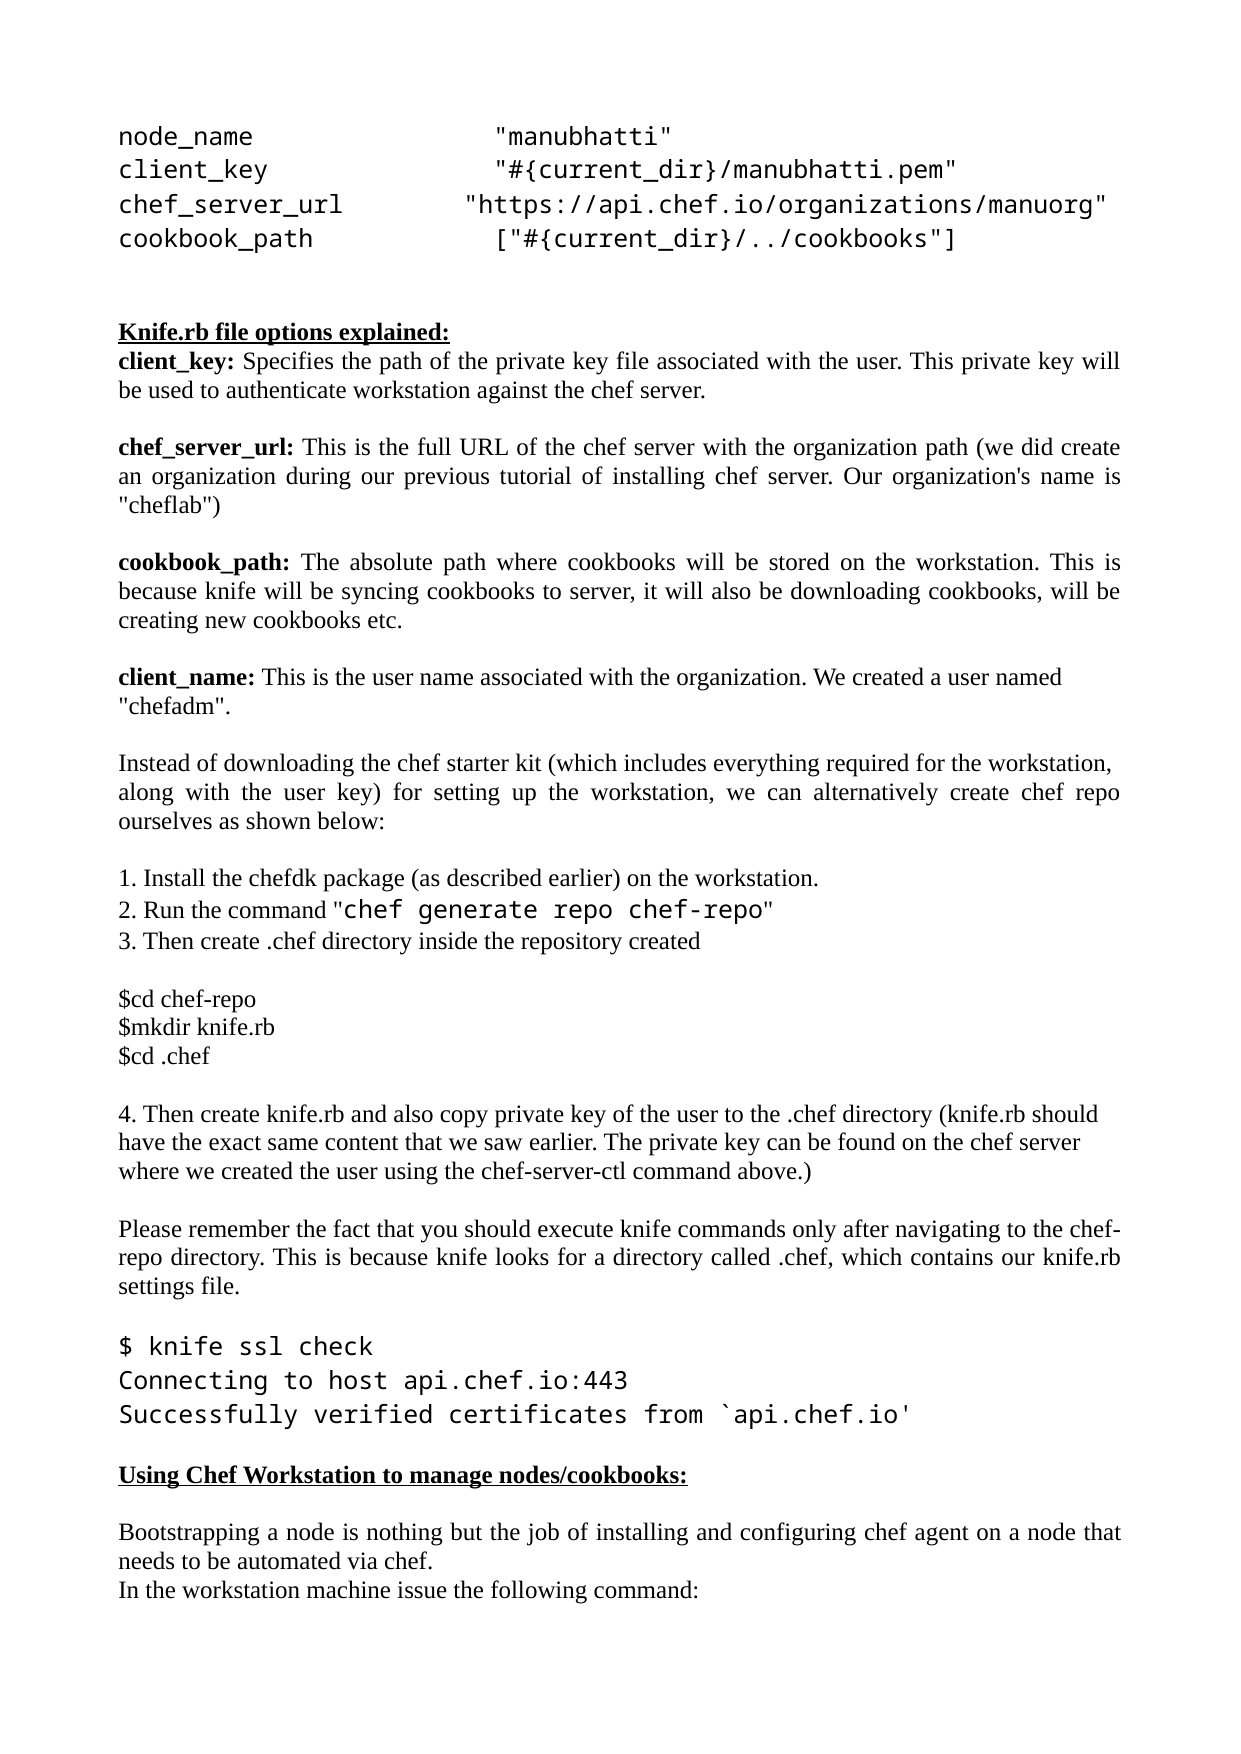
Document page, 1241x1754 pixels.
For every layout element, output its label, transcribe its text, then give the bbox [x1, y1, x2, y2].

text $cd .chef [118, 1041, 1122, 1070]
text 4. Then create knife.rb and also copy private key of the user to the .chef directory (knife.rb should [118, 1099, 1122, 1127]
text have the exact same content that we saw earlier. The private key can be found on the chef server [118, 1127, 1122, 1156]
text Connecting to host api.chef.io:443 [118, 1363, 1122, 1397]
text 1. Install the chefdk package (as described earlier) on the workstation. [118, 863, 1122, 892]
text client_name: This is the user name associated with the organization. We created a user named [118, 662, 1122, 691]
text Knife.rb file options explained: [118, 317, 1122, 346]
text 3. Then create .chef directory inside the repository created [118, 926, 1122, 955]
text Successfully verified certificates from `api.chef.io' [118, 1397, 1122, 1431]
text cookbook_path ["#{current_dir}/../cookbooks"] [118, 220, 1122, 254]
text where we created the user using the chef-server-ctl command above.) [118, 1156, 1122, 1185]
text $cd chef-repo [118, 984, 1122, 1012]
text $mkdir knife.rb [118, 1012, 1122, 1041]
text client_key "#{current_dir}/manubhatti.pem" [118, 152, 1122, 186]
text node_name "manubhatti" [118, 118, 1122, 152]
text 2. Run the command "chef generate repo chef-repo" [118, 892, 1122, 926]
text Please remember the fact that you should execute knife commands only after navigating to the chef-repo directory. This is because knife looks for a directory called .chef, which contains our knife.rb settings file. [118, 1214, 1122, 1300]
text Instead of downloading the chef starter kit (which includes everything required for the workstation, [118, 748, 1122, 777]
text "chefadm". [118, 691, 1122, 720]
text $ knife ssl check [118, 1329, 1122, 1363]
text cookbook_path: The absolute path where cookbooks will be stored on the workstation. This is because knife will be syncing cookbooks to server, it will also be downloading cookbooks, will be creating new cookbooks etc. [118, 547, 1122, 633]
text along with the user key) for setting up the workstation, we can alternatively create chef repo ourselves as shown below: [118, 777, 1122, 835]
text chef_server_url "https://api.chef.io/organizations/manuorg" [118, 186, 1122, 220]
text chef_server_url: This is the full URL of the chef server with the organization path (we did create an organization during our previous tutorial of installing chef server. Our organization's name is "cheflab") [118, 432, 1122, 518]
text Using Chef Workstation to manage nodes/cookbooks: [118, 1460, 1122, 1488]
text Bootstrapping a node is nothing but the job of installing and configuring chef agent on a node that needs to be automated via chef. [118, 1517, 1122, 1575]
text In the workstation machine issue the following command: [118, 1575, 1122, 1603]
text client_key: Specifies the path of the private key file associated with the user. This private key will be used to authenticate workstation against the chef server. [118, 346, 1122, 403]
